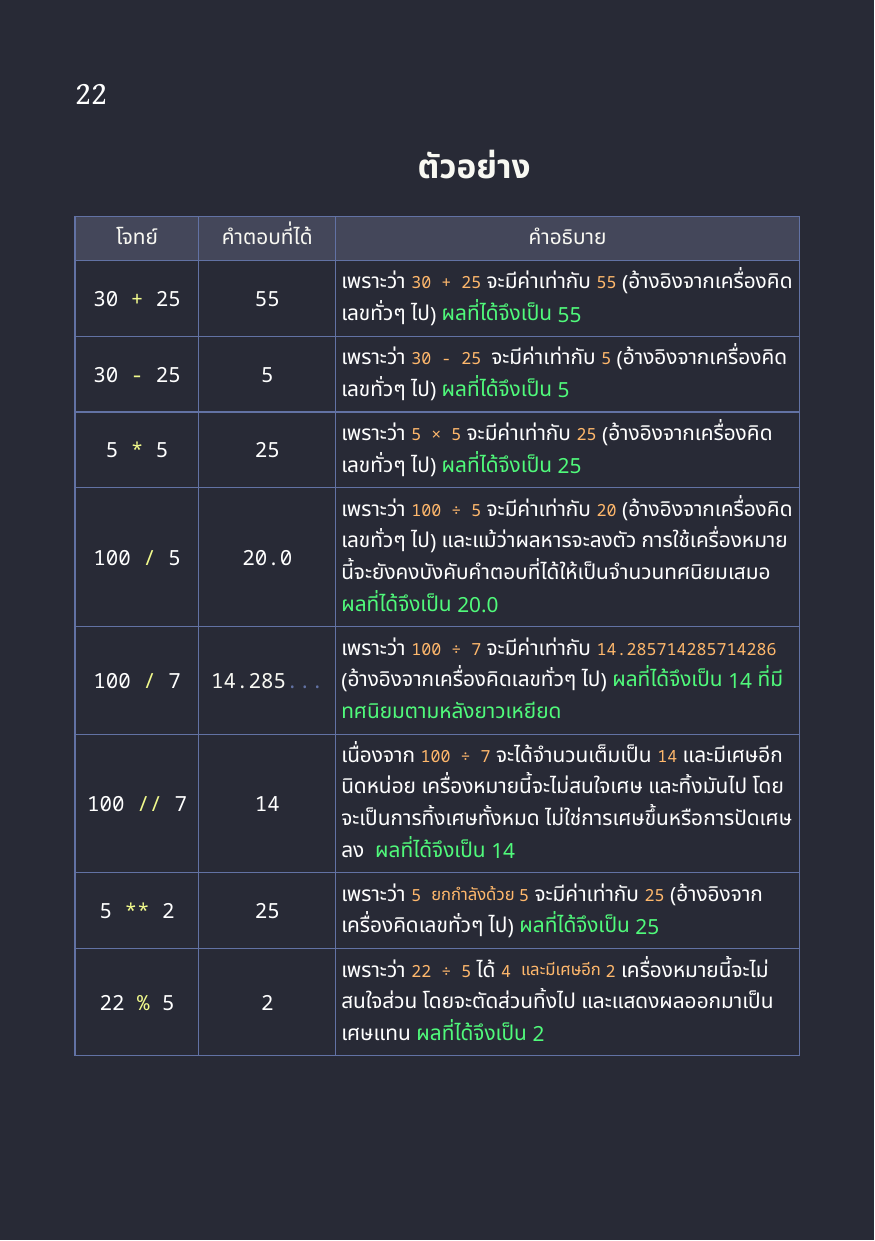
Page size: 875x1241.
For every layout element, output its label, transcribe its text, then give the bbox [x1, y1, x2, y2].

table_cell 14.285... [199, 627, 335, 733]
table_cell เพราะว่า 5 ยกกำลังด้วย 5 จะมีค่าเท่ากับ 25 (อ้างอิงจากเครื่องคิดเลขทั่วๆ ไป) ผลที่ได้จึงเป็น 25 [336, 873, 799, 948]
table_cell 55 [199, 261, 335, 336]
table_cell 14 [199, 735, 335, 872]
table_cell เพราะว่า 5 × 5 จะมีค่าเท่ากับ 25 (อ้างอิงจากเครื่องคิดเลขทั่วๆ ไป) ผลที่ได้จึงเป็น 25 [336, 413, 799, 487]
table_cell 5 ** 2 [76, 873, 198, 948]
table_cell เพราะว่า 100 ÷ 7 จะมีค่าเท่ากับ 14.285714285714286 (อ้างอิงจากเครื่องคิดเลขทั่วๆ ไป) ผลที่ได้จึงเป็น 14 ที่มีทศนิยมตามหลังยาวเหยียด [336, 627, 799, 733]
table_header คำอธิบาย [336, 217, 799, 260]
table_cell 100 / 5 [76, 488, 198, 626]
table_header โจทย์ [76, 217, 198, 260]
table_cell 30 + 25 [76, 261, 198, 336]
table_cell 100 // 7 [76, 735, 198, 872]
table_cell เนื่องจาก 100 ÷ 7 จะได้จำนวนเต็มเป็น 14 และมีเศษอีกนิดหน่อย เครื่องหมายนี้จะไม่สนใจเศษ และทิ้งมันไป โดยจะเป็นการทิ้งเศษทั้งหมด ไม่ใช่การเศษขึ้นหรือการปัดเศษลง ผลที่ได้จึงเป็น 14 [336, 735, 799, 872]
table_cell 5 [199, 337, 335, 411]
table_header คำตอบที่ได้ [199, 217, 335, 260]
table_cell เพราะว่า 30 + 25 จะมีค่าเท่ากับ 55 (อ้างอิงจากเครื่องคิดเลขทั่วๆ ไป) ผลที่ได้จึงเป็น 55 [336, 261, 799, 336]
table_cell 100 / 7 [76, 627, 198, 733]
table_cell 25 [199, 413, 335, 487]
table_cell 20.0 [199, 488, 335, 626]
text ตัวอย่าง [75, 143, 799, 194]
table_cell 22 % 5 [76, 949, 198, 1055]
table_cell 25 [199, 873, 335, 948]
table_cell เพราะว่า 30 - 25 จะมีค่าเท่ากับ 5 (อ้างอิงจากเครื่องคิดเลขทั่วๆ ไป) ผลที่ได้จึงเป็น 5 [336, 337, 799, 411]
table_cell เพราะว่า 100 ÷ 5 จะมีค่าเท่ากับ 20 (อ้างอิงจากเครื่องคิดเลขทั่วๆ ไป) และแม้ว่าผลหารจะลงตัว การใช้เครื่องหมายนี้จะยังคงบังคับคำตอบที่ได้ให้เป็นจำนวนทศนิยมเสมอ ผลที่ได้จึงเป็น 20.0 [336, 488, 799, 626]
table_cell 30 - 25 [76, 337, 198, 411]
table_cell 2 [199, 949, 335, 1055]
table_cell เพราะว่า 22 ÷ 5 ได้ 4 และมีเศษอีก 2 เครื่องหมายนี้จะไม่สนใจส่วน โดยจะตัดส่วนทิ้งไป และแสดงผลออกมาเป็นเศษแทน ผลที่ได้จึงเป็น 2 [336, 949, 799, 1055]
table_cell 5 * 5 [76, 413, 198, 487]
